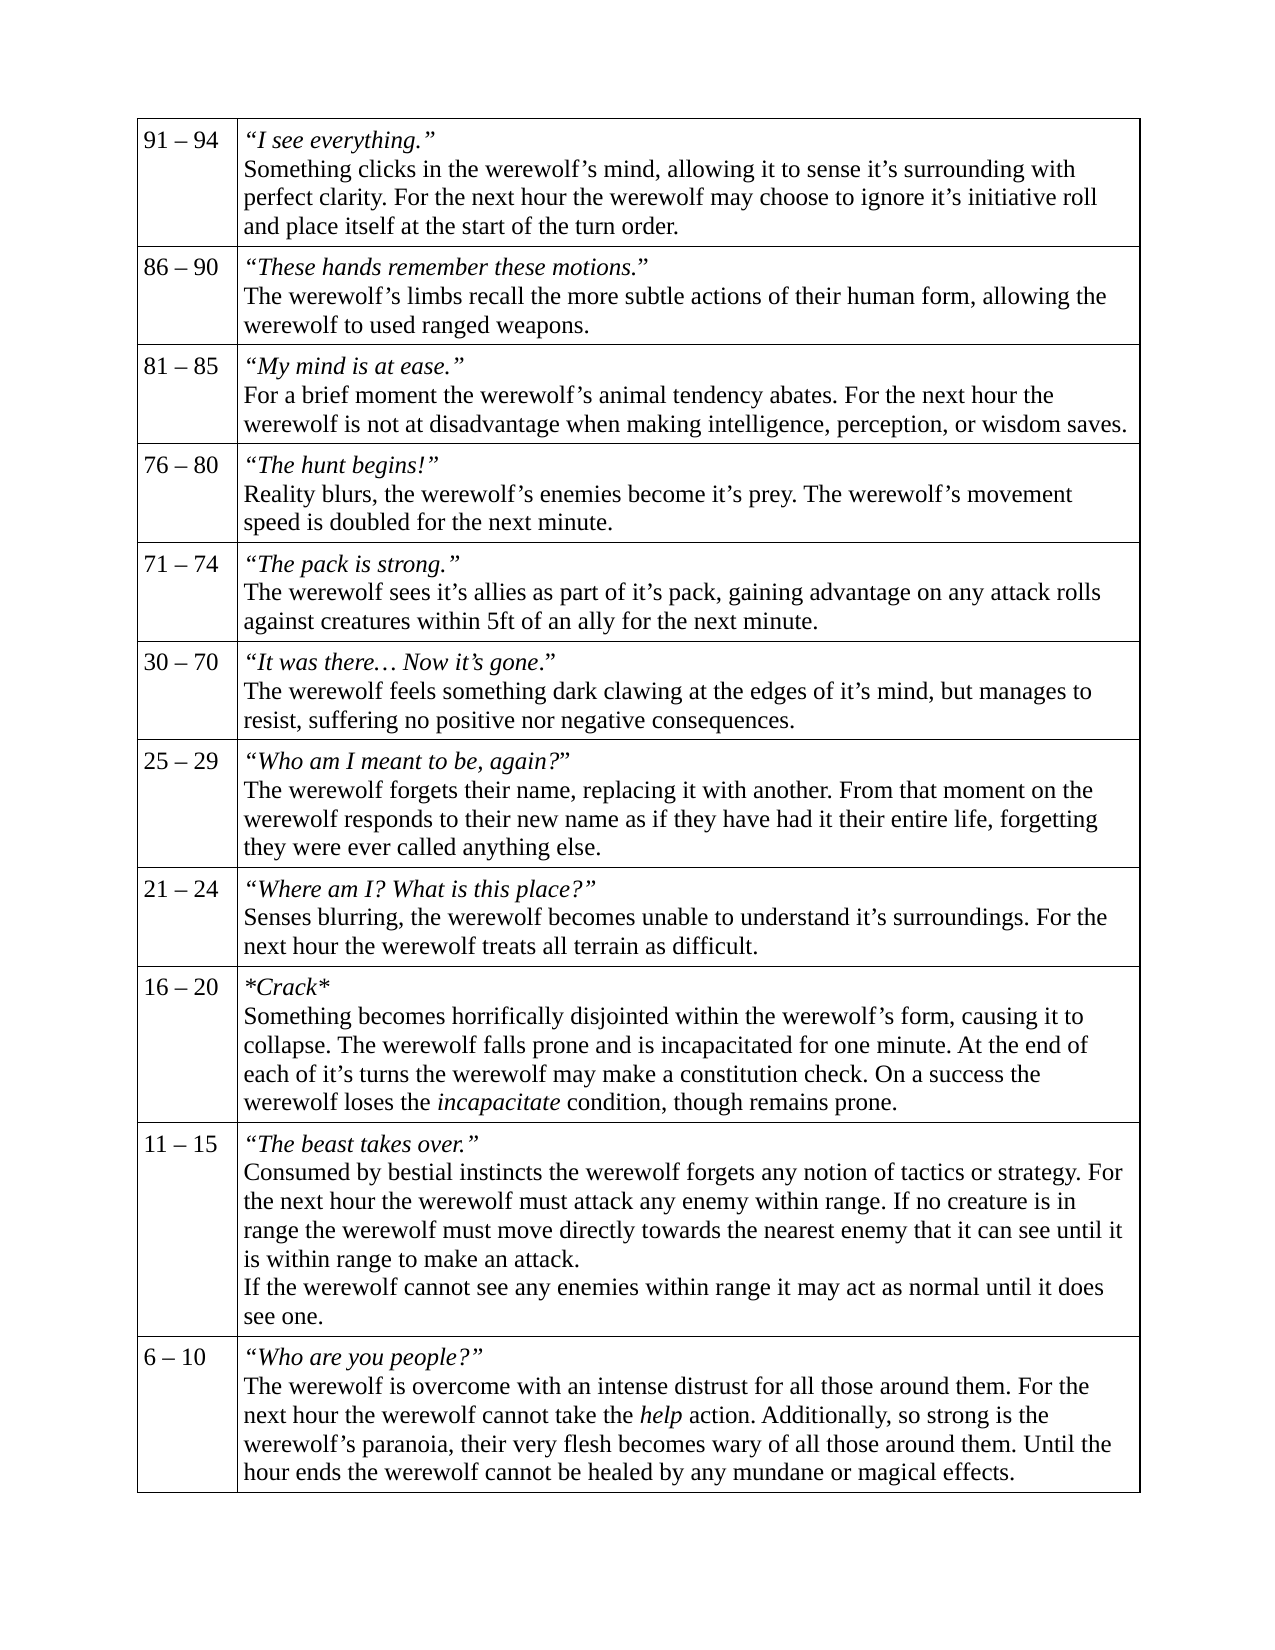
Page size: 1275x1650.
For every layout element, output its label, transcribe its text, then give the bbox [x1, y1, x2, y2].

table_cell 91 – 94 [138, 119, 237, 246]
table_cell 6 – 10 [138, 1337, 237, 1492]
table_cell 76 – 80 [138, 444, 237, 542]
table_cell 81 – 85 [138, 345, 237, 443]
table_cell “The hunt begins!” Reality blurs, the werewolf’s enemies become it’s prey. The werewolf’s movement speed is doubled for the next minute. [238, 444, 1139, 542]
table_cell “Where am I? What is this place?” Senses blurring, the werewolf becomes unable to understand it’s surroundings. For the next hour the werewolf treats all terrain as difficult. [238, 868, 1139, 966]
table_cell *Crack* Something becomes horrifically disjointed within the werewolf’s form, causing it to collapse. The werewolf falls prone and is incapacitated for one minute. At the end of each of it’s turns the werewolf may make a constitution check. On a success the werewolf loses the incapacitate condition, though remains prone. [238, 967, 1139, 1122]
table_cell “I see everything.” Something clicks in the werewolf’s mind, allowing it to sense it’s surrounding with perfect clarity. For the next hour the werewolf may choose to ignore it’s initiative roll and place itself at the start of the turn order. [238, 119, 1139, 246]
table_cell “The pack is strong.” The werewolf sees it’s allies as part of it’s pack, gaining advantage on any attack rolls against creatures within 5ft of an ally for the next minute. [238, 543, 1139, 641]
table_cell “The beast takes over.” Consumed by bestial instincts the werewolf forgets any notion of tactics or strategy. For the next hour the werewolf must attack any enemy within range. If no creature is in range the werewolf must move directly towards the nearest enemy that it can see until it is within range to make an attack. If the werewolf cannot see any enemies within range it may act as normal until it does see one. [238, 1123, 1139, 1336]
table_cell 86 – 90 [138, 247, 237, 344]
table_cell 21 – 24 [138, 868, 237, 966]
table_cell “Who are you people?” The werewolf is overcome with an intense distrust for all those around them. For the next hour the werewolf cannot take the help action. Additionally, so strong is the werewolf’s paranoia, their very flesh becomes wary of all those around them. Until the hour ends the werewolf cannot be healed by any mundane or magical effects. [238, 1337, 1139, 1492]
table_cell “My mind is at ease.” For a brief moment the werewolf’s animal tendency abates. For the next hour the werewolf is not at disadvantage when making intelligence, perception, or wisdom saves. [238, 345, 1139, 443]
table_cell “It was there… Now it’s gone.” The werewolf feels something dark clawing at the edges of it’s mind, but manages to resist, suffering no positive nor negative consequences. [238, 642, 1139, 739]
table_cell 16 – 20 [138, 967, 237, 1122]
table_cell “These hands remember these motions.” The werewolf’s limbs recall the more subtle actions of their human form, allowing the werewolf to used ranged weapons. [238, 247, 1139, 344]
table_cell 11 – 15 [138, 1123, 237, 1336]
table_cell 25 – 29 [138, 740, 237, 867]
table_cell 71 – 74 [138, 543, 237, 641]
table_cell 30 – 70 [138, 642, 237, 739]
table_cell “Who am I meant to be, again?” The werewolf forgets their name, replacing it with another. From that moment on the werewolf responds to their new name as if they have had it their entire life, forgetting they were ever called anything else. [238, 740, 1139, 867]
